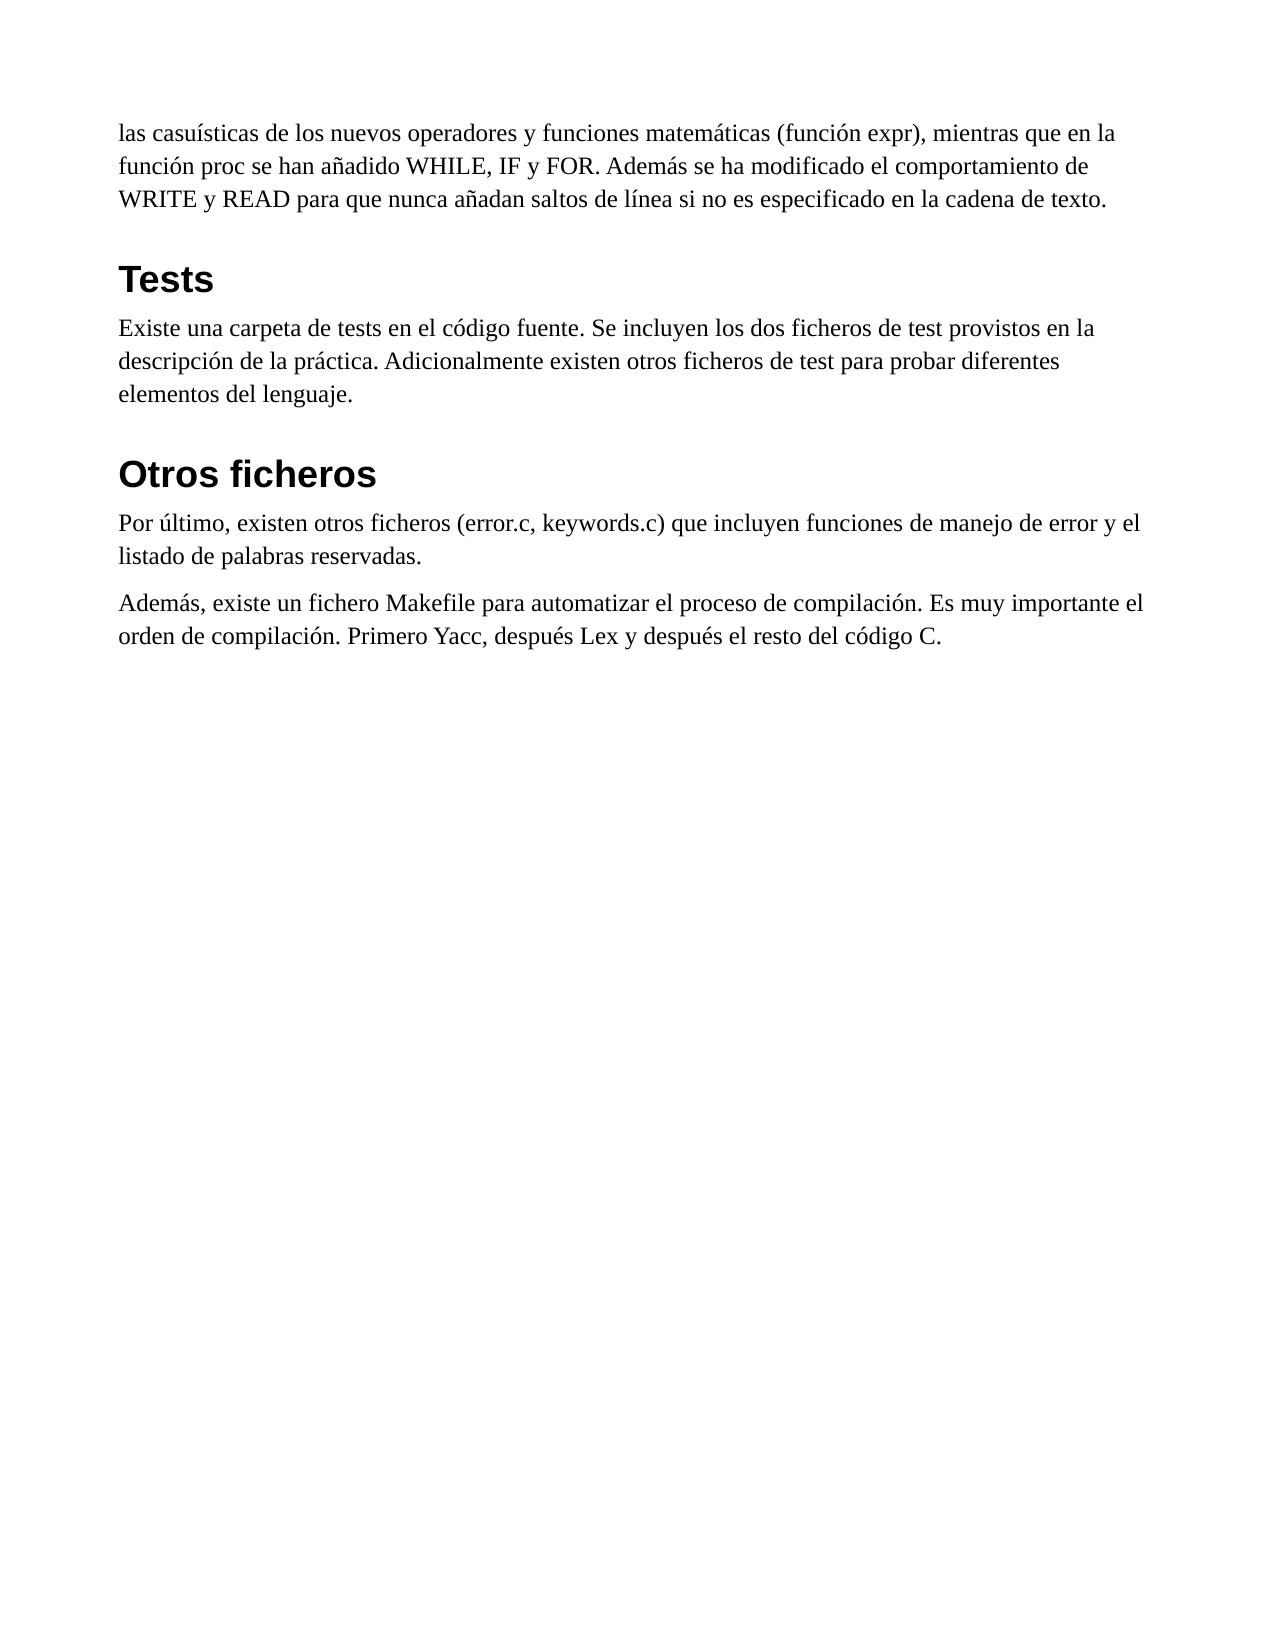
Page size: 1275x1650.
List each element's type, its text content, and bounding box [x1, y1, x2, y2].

text Por último, existen otros ficheros (error.c, keywords.c) que incluyen funciones de manejo de error y el listado de palabras reservadas. [118, 508, 1157, 569]
text Además, existe un fichero Makefile para automatizar el proceso de compilación. Es muy importante el orden de compilación. Primero Yacc, después Lex y después el resto del código C. [118, 588, 1157, 650]
subtitle Otros ficheros [118, 452, 1157, 495]
text Existe una carpeta de tests en el código fuente. Se incluyen los dos ficheros de test provistos en la descripción de la práctica. Adicionalmente existen otros ficheros de test para probar diferentes elementos del lenguaje. [118, 313, 1157, 408]
text las casuísticas de los nuevos operadores y funciones matemáticas (función expr), mientras que en la función proc se han añadido WHILE, IF y FOR. Además se ha modificado el comportamiento de WRITE y READ para que nunca añadan saltos de línea si no es especificado en la cadena de texto. [118, 118, 1157, 213]
subtitle Tests [118, 257, 1157, 300]
